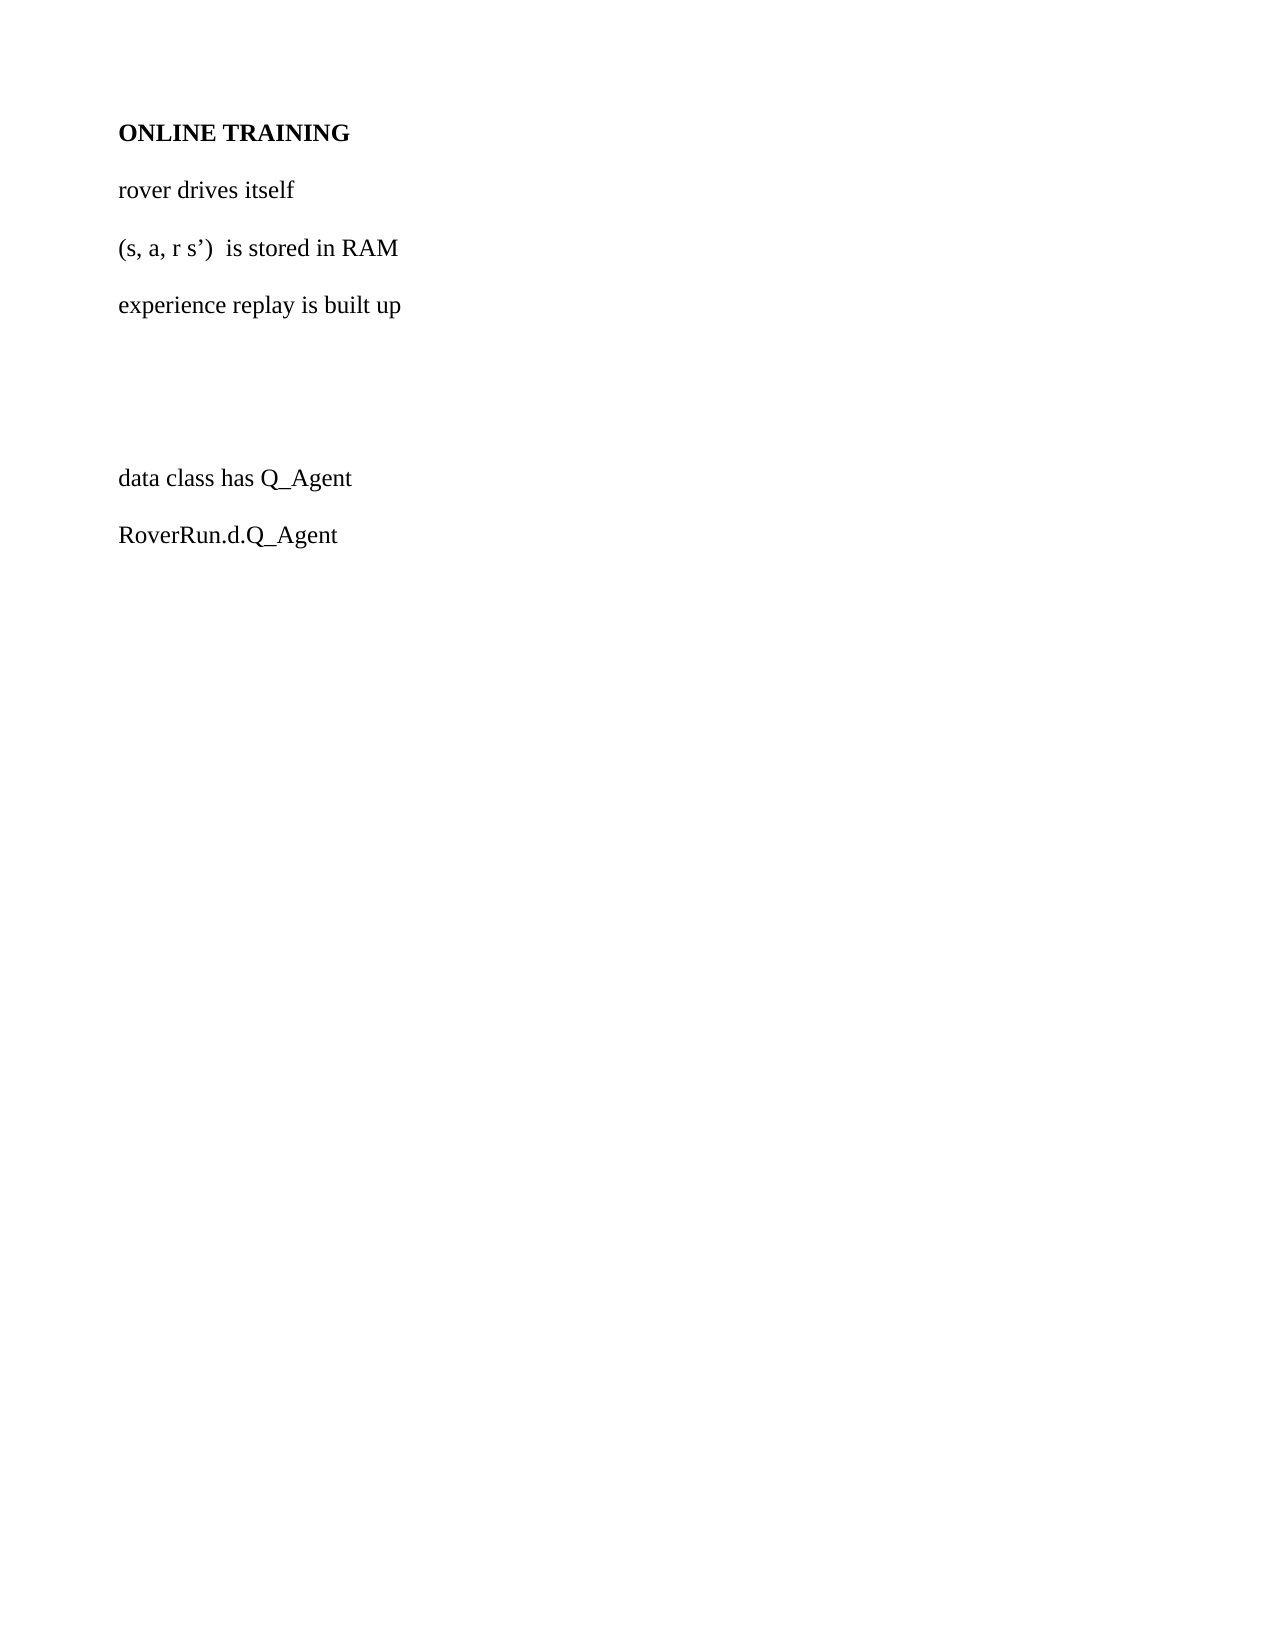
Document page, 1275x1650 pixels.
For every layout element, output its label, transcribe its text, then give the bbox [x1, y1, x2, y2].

text RoverRun.d.Q_Agent [118, 521, 1157, 549]
text (s, a, r s’) is stored in RAM [118, 233, 1157, 262]
text rover drives itself [118, 176, 1157, 204]
text experience replay is built up [118, 291, 1157, 319]
text ONLINE TRAINING [118, 118, 1157, 147]
text data class has Q_Agent [118, 463, 1157, 492]
